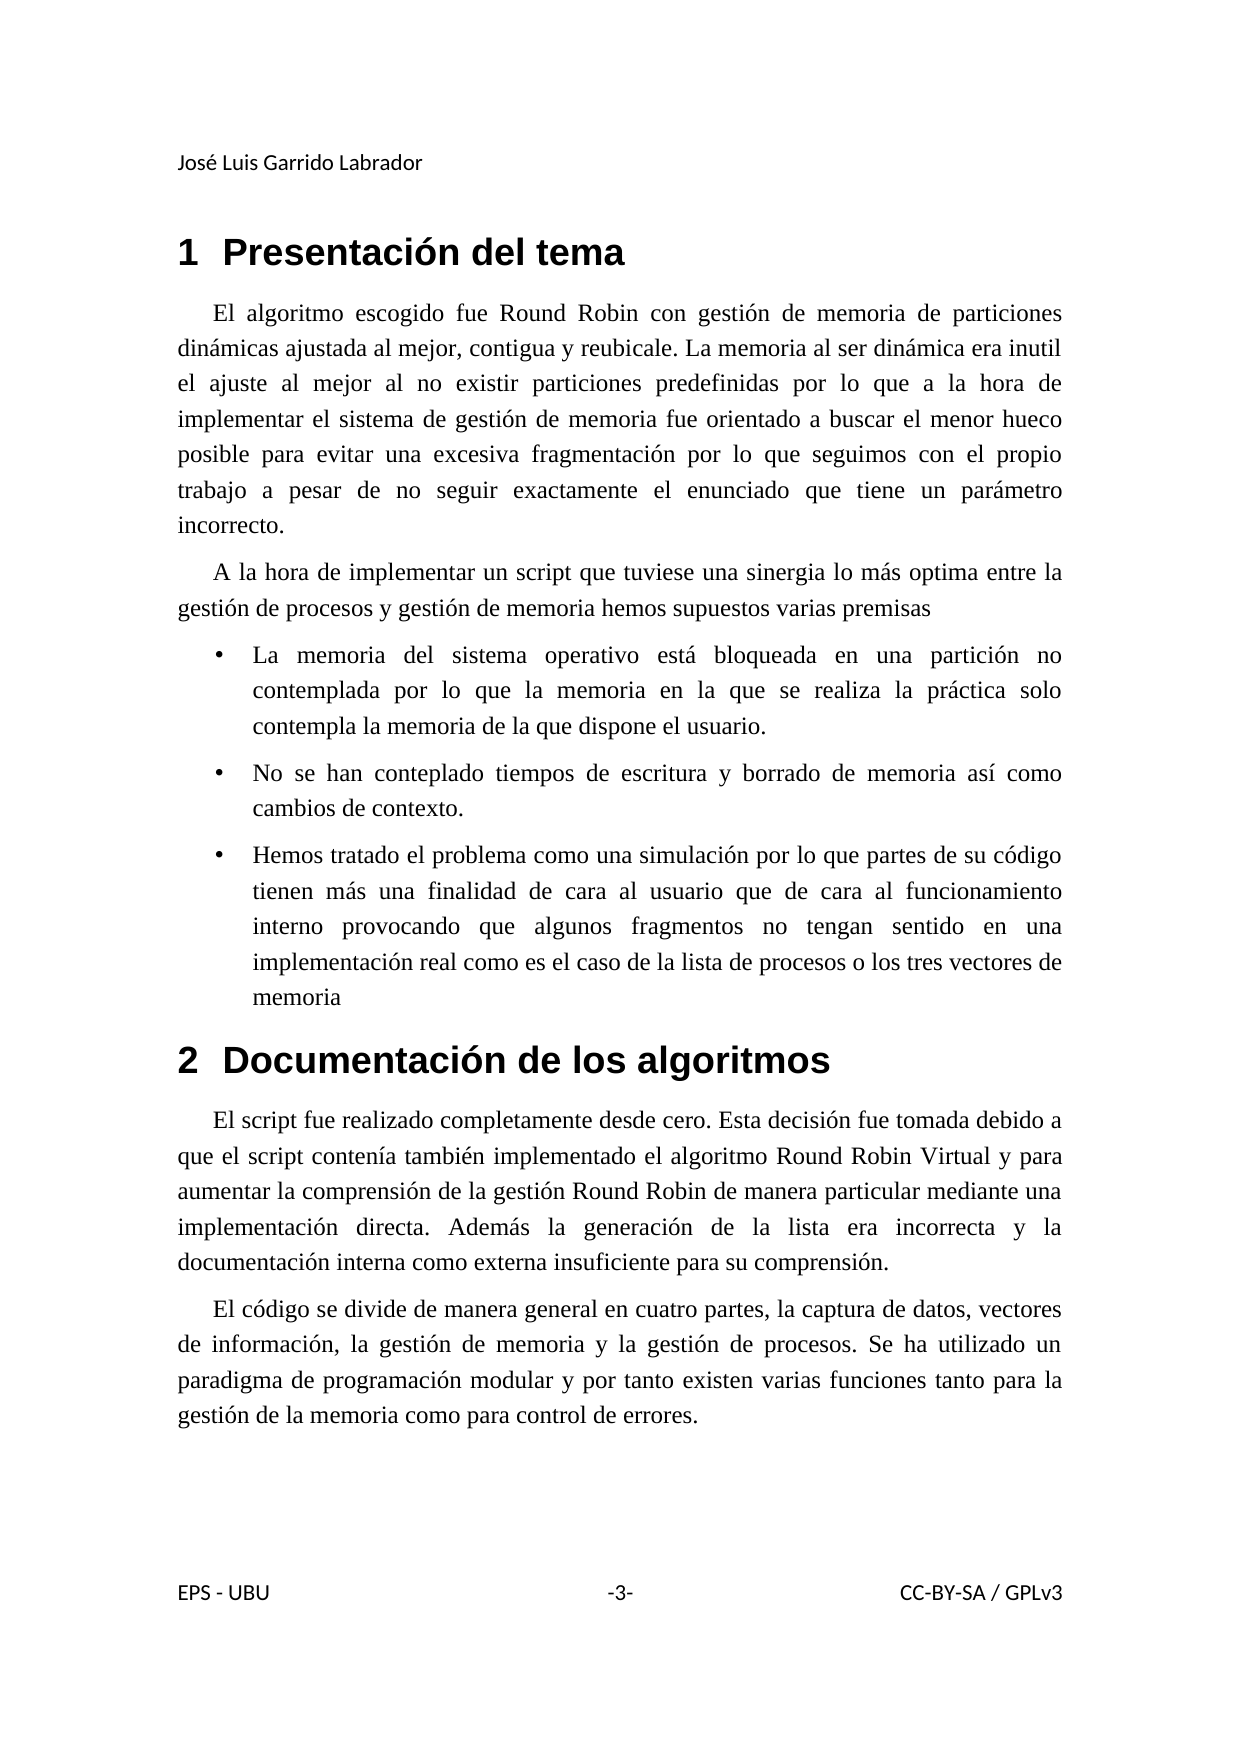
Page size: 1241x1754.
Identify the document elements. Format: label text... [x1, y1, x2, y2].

text El código se divide de manera general en cuatro partes, la captura de datos, vectores de información, la gestión de memoria y la gestión de procesos. Se ha utilizado un paradigma de programación modular y por tanto existen varias funciones tanto para la gestión de la memoria como para control de errores. [177, 1289, 1063, 1431]
list Hemos tratado el problema como una simulación por lo que partes de su código tienen más una finalidad de cara al usuario que de cara al funcionamiento interno provocando que algunos fragmentos no tengan sentido en una implementación real como es el caso de la lista de procesos o los tres vectores de memoria [215, 836, 1063, 1013]
text El script fue realizado completamente desde cero. Esta decisión fue tomada debido a que el script contenía también implementado el algoritmo Round Robin Virtual y para aumentar la comprensión de la gestión Round Robin de manera particular mediante una implementación directa. Además la generación de la lista era incorrecta y la documentación interna como externa insuficiente para su comprensión. [177, 1100, 1063, 1277]
text A la hora de implementar un script que tuviese una sinergia lo más optima entre la gestión de procesos y gestión de memoria hemos supuestos varias premisas [177, 552, 1063, 623]
subtitle Presentación del tema [177, 230, 1063, 274]
subtitle Documentación de los algoritmos [177, 1038, 1063, 1081]
list La memoria del sistema operativo está bloqueada en una partición no contemplada por lo que la memoria en la que se realiza la práctica solo contempla la memoria de la que dispone el usuario. [215, 635, 1063, 741]
text El algoritmo escogido fue Round Robin con gestión de memoria de particiones dinámicas ajustada al mejor, contigua y reubicale. La memoria al ser dinámica era inutil el ajuste al mejor al no existir particiones predefinidas por lo que a la hora de implementar el sistema de gestión de memoria fue orientado a buscar el menor hueco posible para evitar una excesiva fragmentación por lo que seguimos con el propio trabajo a pesar de no seguir exactamente el enunciado que tiene un parámetro incorrecto. [177, 293, 1063, 541]
list No se han conteplado tiempos de escritura y borrado de memoria así como cambios de contexto. [215, 753, 1063, 824]
